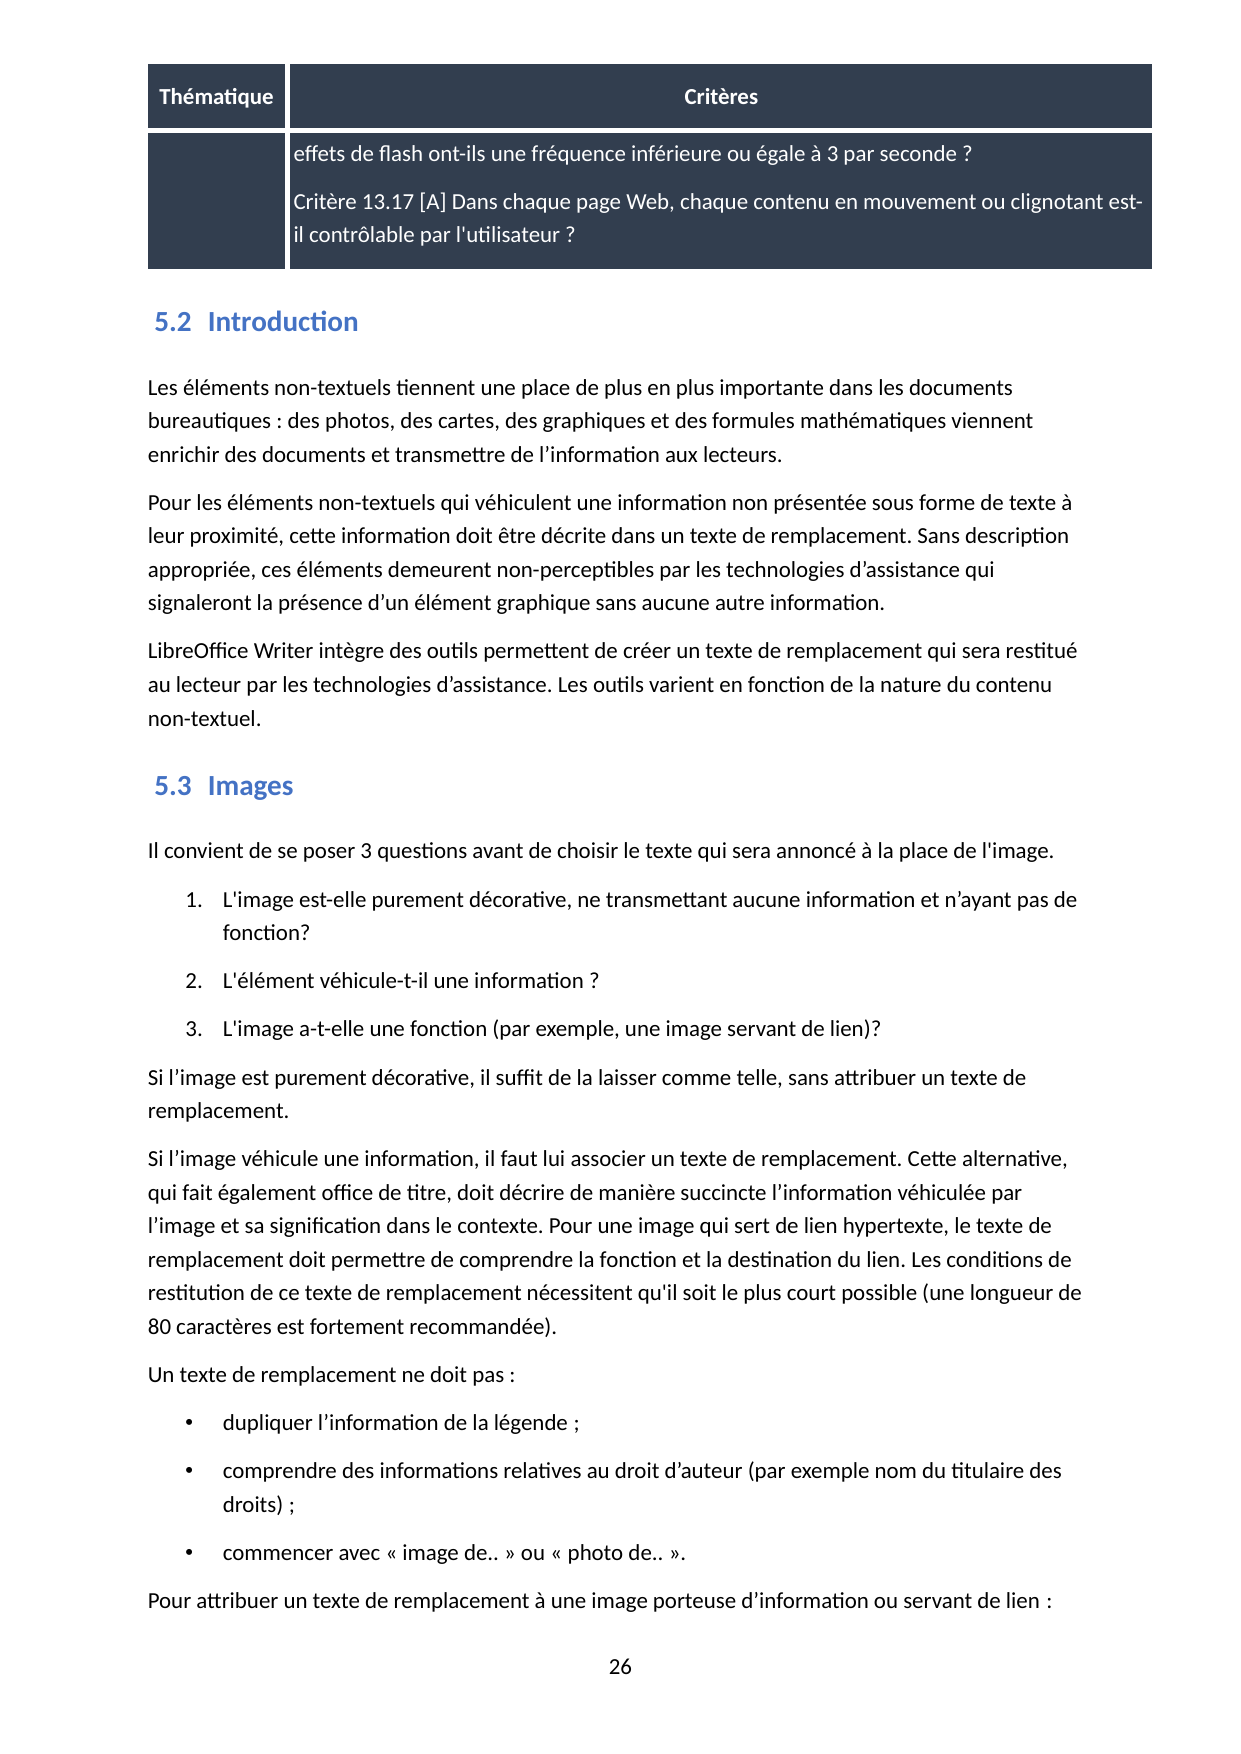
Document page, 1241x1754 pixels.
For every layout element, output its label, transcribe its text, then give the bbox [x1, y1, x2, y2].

subtitle Images [148, 767, 1093, 802]
text LibreOffice Writer intègre des outils permettent de créer un texte de remplacement qui sera restitué au lecteur par les technologies d’assistance. Les outils varient en fonction de la nature du contenu non-textuel. [148, 637, 1093, 732]
list L'élément véhicule-t-il une information ? [185, 966, 1093, 994]
text Les éléments non-textuels tiennent une place de plus en plus importante dans les documents bureautiques : des photos, des cartes, des graphiques et des formules mathématiques viennent enrichir des documents et transmettre de l’information aux lecteurs. [148, 373, 1093, 468]
list commencer avec « image de.. » ou « photo de.. ». [185, 1538, 1093, 1566]
list dupliquer l’information de la légende ; [185, 1408, 1093, 1436]
table_header Critères [290, 64, 1152, 128]
text Pour attribuer un texte de remplacement à une image porteuse d’information ou servant de lien : [148, 1586, 1093, 1614]
list comprendre des informations relatives au droit d’auteur (par exemple nom du titulaire des droits) ; [185, 1456, 1093, 1518]
subtitle Introduction [148, 303, 1093, 338]
text Pour les éléments non-textuels qui véhiculent une information non présentée sous forme de texte à leur proximité, cette information doit être décrite dans un texte de remplacement. Sans description appropriée, ces éléments demeurent non-perceptibles par les technologies d’assistance qui signaleront la présence d’un élément graphique sans aucune autre information. [148, 488, 1093, 617]
text Si l’image véhicule une information, il faut lui associer un texte de remplacement. Cette alternative, qui fait également office de titre, doit décrire de manière succincte l’information véhiculée par l’image et sa signification dans le contexte. Pour une image qui sert de lien hypertexte, le texte de remplacement doit permettre de comprendre la fonction et la destination du lien. Les conditions de restitution de ce texte de remplacement nécessitent qu'il soit le plus court possible (une longueur de 80 caractères est fortement recommandée). [148, 1144, 1093, 1340]
list L'image a-t-elle une fonction (par exemple, une image servant de lien)? [185, 1014, 1093, 1043]
table_cell [148, 133, 285, 269]
table_cell effets de flash ont-ils une fréquence inférieure ou égale à 3 par seconde ? Critère 13.17 [A] Dans chaque page Web, chaque contenu en mouvement ou clignotant est-il contrôlable par l'utilisateur ? [290, 133, 1152, 269]
text Il convient de se poser 3 questions avant de choisir le texte qui sera annoncé à la place de l'image. [148, 837, 1093, 865]
list L'image est-elle purement décorative, ne transmettant aucune information et n’ayant pas de fonction? [185, 885, 1093, 946]
text Un texte de remplacement ne doit pas : [148, 1360, 1093, 1388]
text Si l’image est purement décorative, il suffit de la laisser comme telle, sans attribuer un texte de remplacement. [148, 1063, 1093, 1124]
table_header Thématique [148, 64, 285, 128]
